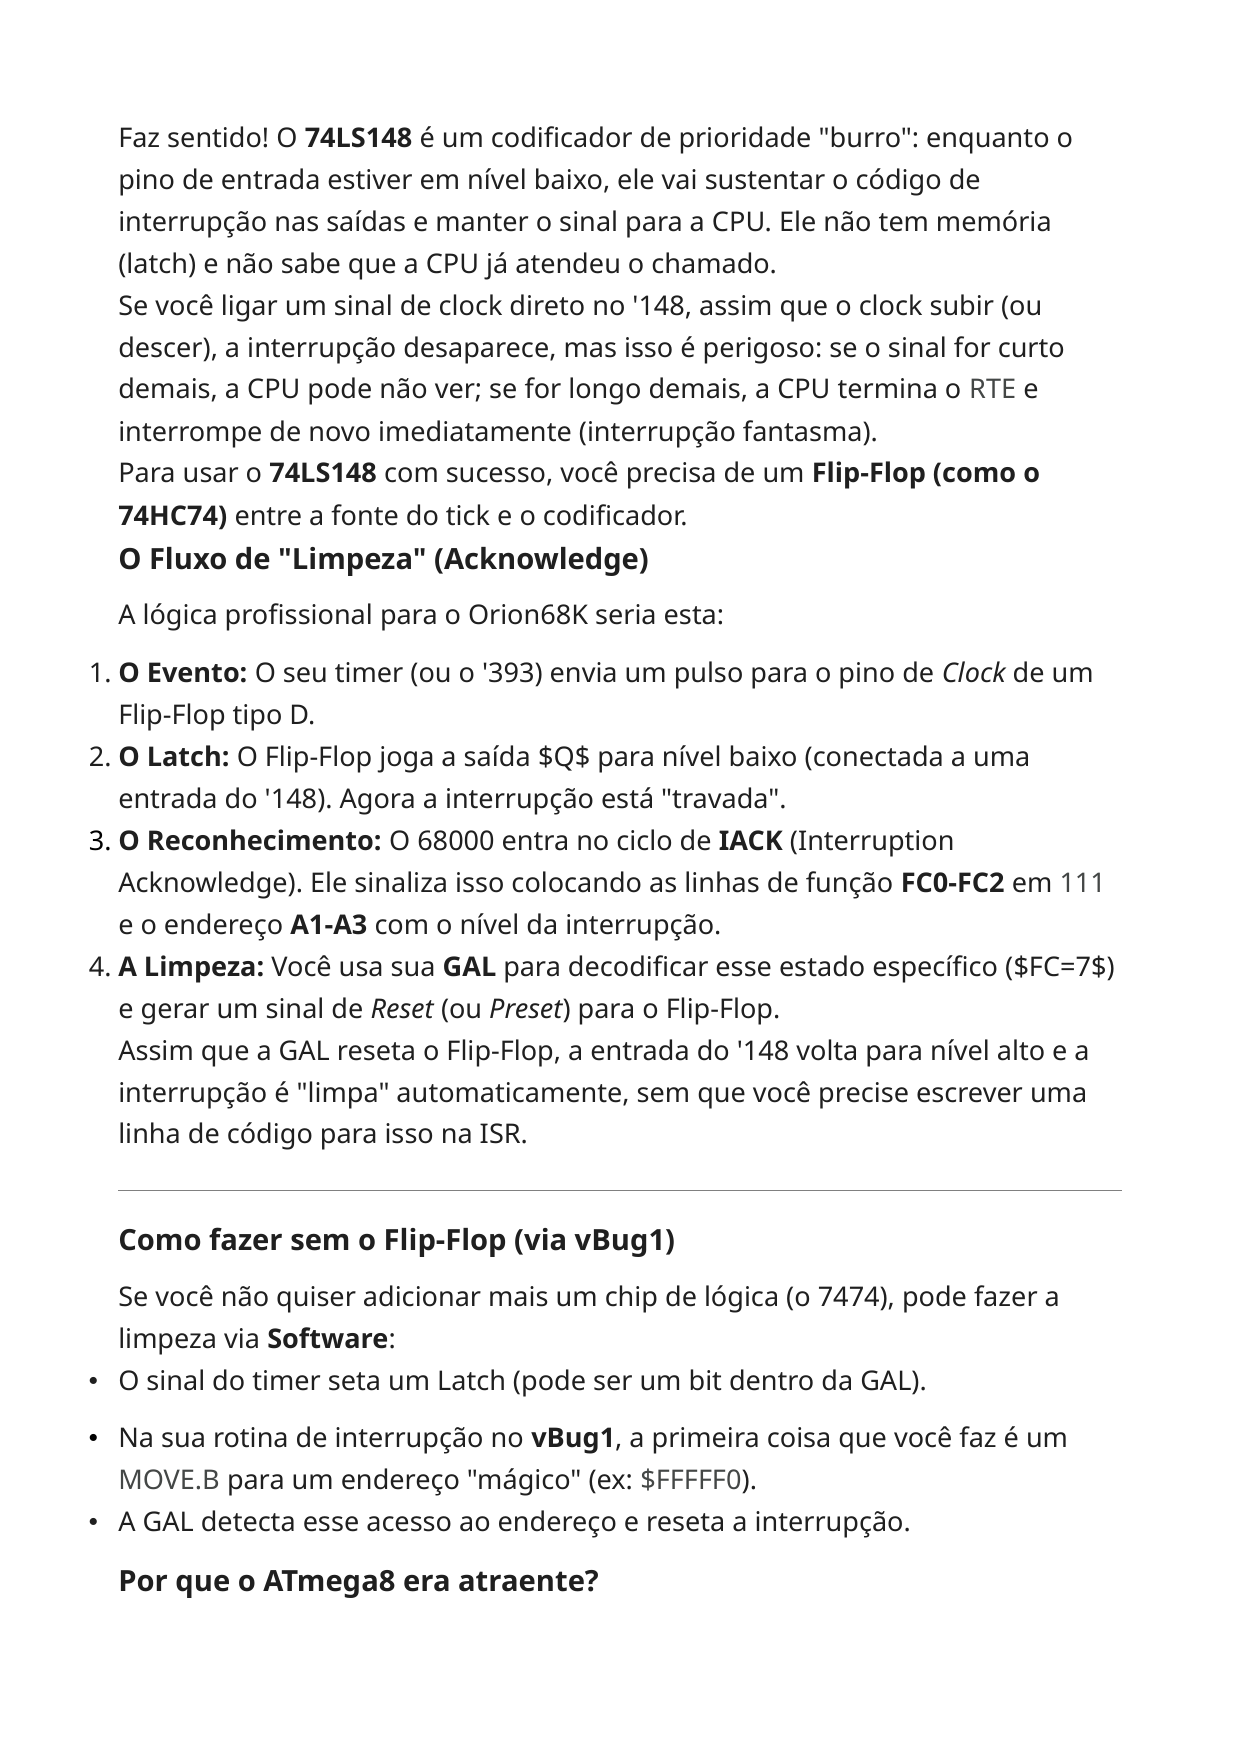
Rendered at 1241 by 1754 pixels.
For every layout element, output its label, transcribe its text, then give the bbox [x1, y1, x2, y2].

subtitle O Fluxo de "Limpeza" (Acknowledge) [118, 538, 1122, 578]
list O Reconhecimento: O 68000 entra no ciclo de IACK (Interruption Acknowledge). Ele sinaliza isso colocando as linhas de função FC0-FC2 em 111 e o endereço A1-A3 com o nível da interrupção. [118, 821, 1122, 942]
subtitle Por que o ATmega8 era atraente? [118, 1560, 1122, 1600]
text Assim que a GAL reseta o Flip-Flop, a entrada do '148 volta para nível alto e a interrupção é "limpa" automaticamente, sem que você precise escrever uma linha de código para isso na ISR. [118, 1031, 1122, 1152]
list Na sua rotina de interrupção no vBug1, a primeira coisa que você faz é um MOVE.B para um endereço "mágico" (ex: $FFFFF0). [118, 1419, 1122, 1498]
list A GAL detecta esse acesso ao endereço e reseta a interrupção. [118, 1503, 1122, 1540]
text Para usar o 74LS148 com sucesso, você precisa de um Flip-Flop (como o 74HC74) entre a fonte do tick e o codificador. [118, 454, 1122, 533]
text Faz sentido! O 74LS148 é um codificador de prioridade "burro": enquanto o pino de entrada estiver em nível baixo, ele vai sustentar o código de interrupção nas saídas e manter o sinal para a CPU. Ele não tem memória (latch) e não sabe que a CPU já atendeu o chamado. [118, 118, 1122, 281]
list O sinal do timer seta um Latch (pode ser um bit dentro da GAL). [118, 1361, 1122, 1398]
list A Limpeza: Você usa sua GAL para decodificar esse estado específico ($FC=7$) e gerar um sinal de Reset (ou Preset) para o Flip-Flop. [118, 947, 1122, 1026]
subtitle Como fazer sem o Flip-Flop (via vBug1) [118, 1219, 1122, 1259]
list O Latch: O Flip-Flop joga a saída $Q$ para nível baixo (conectada a uma entrada do '148). Agora a interrupção está "travada". [118, 737, 1122, 816]
text Se você não quiser adicionar mais um chip de lógica (o 7474), pode fazer a limpeza via Software: [118, 1277, 1122, 1356]
list O Evento: O seu timer (ou o '393) envia um pulso para o pino de Clock de um Flip-Flop tipo D. [118, 653, 1122, 732]
text Se você ligar um sinal de clock direto no '148, assim que o clock subir (ou descer), a interrupção desaparece, mas isso é perigoso: se o sinal for curto demais, a CPU pode não ver; se for longo demais, a CPU termina o RTE e interrompe de novo imediatamente (interrupção fantasma). [118, 286, 1122, 449]
text A lógica profissional para o Orion68K seria esta: [118, 596, 1122, 632]
